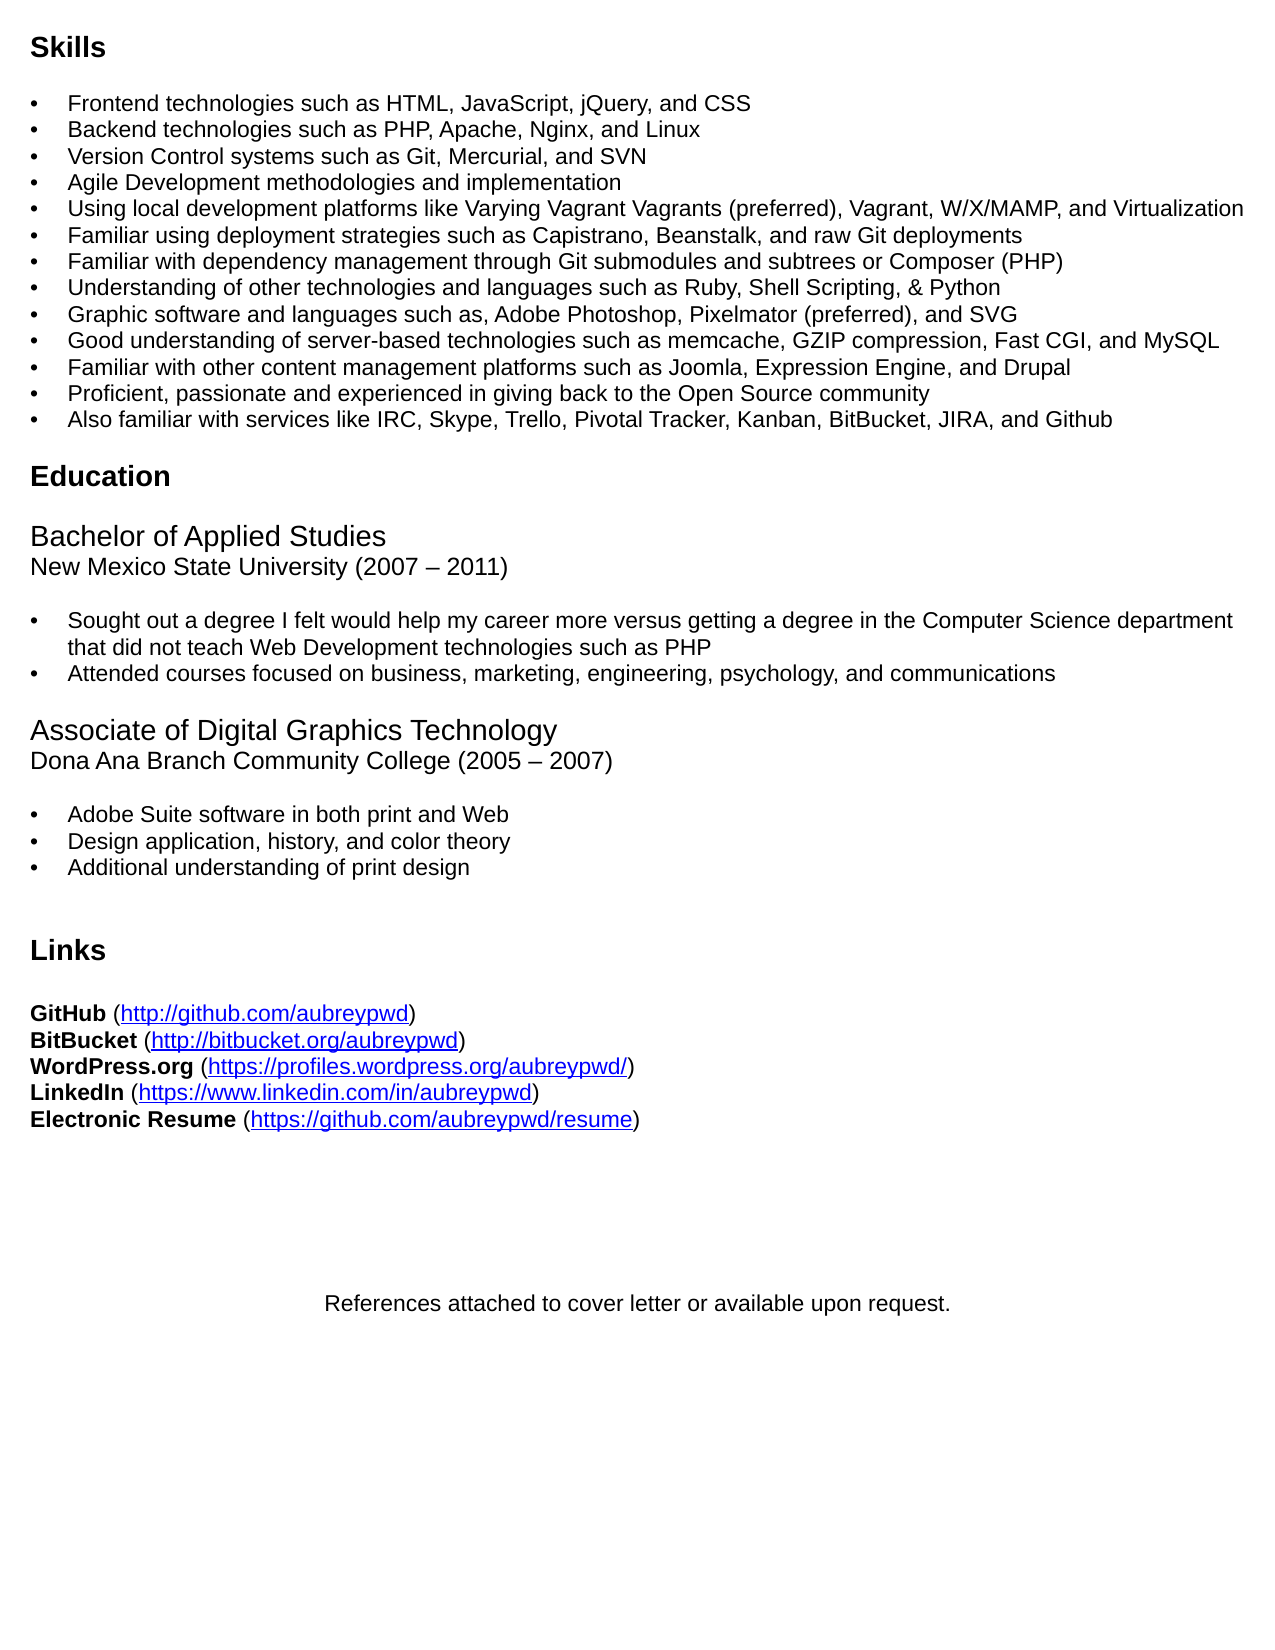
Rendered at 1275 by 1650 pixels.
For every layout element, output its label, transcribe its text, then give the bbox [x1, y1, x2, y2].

list Agile Development methodologies and implementation [30, 169, 1245, 195]
list Graphic software and languages such as, Adobe Photoshop, Pixelmator (preferred), and SVG [30, 301, 1245, 327]
list Adobe Suite software in both print and Web [30, 801, 1245, 828]
text Dona Ana Branch Community College (2005 – 2007) [30, 746, 1245, 775]
text WordPress.org (https://profiles.wordpress.org/aubreypwd/) [30, 1053, 1245, 1079]
text Education [30, 459, 1245, 492]
list Understanding of other technologies and languages such as Ruby, Shell Scripting, & Python [30, 274, 1245, 301]
text Links [30, 933, 1245, 967]
list Sought out a degree I felt would help my career more versus getting a degree in the Computer Science department that did not teach Web Development technologies such as PHP [30, 607, 1245, 660]
text LinkedIn (https://www.linkedin.com/in/aubreypwd) [30, 1079, 1245, 1106]
list Version Control systems such as Git, Mercurial, and SVN [30, 143, 1245, 169]
text Associate of Digital Graphics Technology [30, 713, 1245, 746]
text BitBucket (http://bitbucket.org/aubreypwd) [30, 1027, 1245, 1053]
text References attached to cover letter or available upon request. [30, 1290, 1245, 1317]
list Attended courses focused on business, marketing, engineering, psychology, and communications [30, 660, 1245, 686]
text Bachelor of Applied Studies [30, 519, 1245, 552]
list Backend technologies such as PHP, Apache, Nginx, and Linux [30, 116, 1245, 143]
text GitHub (http://github.com/aubreypwd) [30, 1000, 1245, 1027]
text New Mexico State University (2007 – 2011) [30, 552, 1245, 581]
list Familiar using deployment strategies such as Capistrano, Beanstalk, and raw Git deployments [30, 222, 1245, 248]
list Proficient, passionate and experienced in giving back to the Open Source community [30, 380, 1245, 406]
list Using local development platforms like Varying Vagrant Vagrants (preferred), Vagrant, W/X/MAMP, and Virtualization [30, 195, 1245, 222]
list Additional understanding of print design [30, 854, 1245, 881]
list Also familiar with services like IRC, Skype, Trello, Pivotal Tracker, Kanban, BitBucket, JIRA, and Github [30, 406, 1245, 432]
text Skills [30, 30, 1245, 63]
list Design application, history, and color theory [30, 828, 1245, 854]
list Good understanding of server-based technologies such as memcache, GZIP compression, Fast CGI, and MySQL [30, 327, 1245, 353]
list Familiar with dependency management through Git submodules and subtrees or Composer (PHP) [30, 248, 1245, 274]
list Frontend technologies such as HTML, JavaScript, jQuery, and CSS [30, 90, 1245, 116]
text Electronic Resume (https://github.com/aubreypwd/resume) [30, 1106, 1245, 1132]
list Familiar with other content management platforms such as Joomla, Expression Engine, and Drupal [30, 353, 1245, 380]
